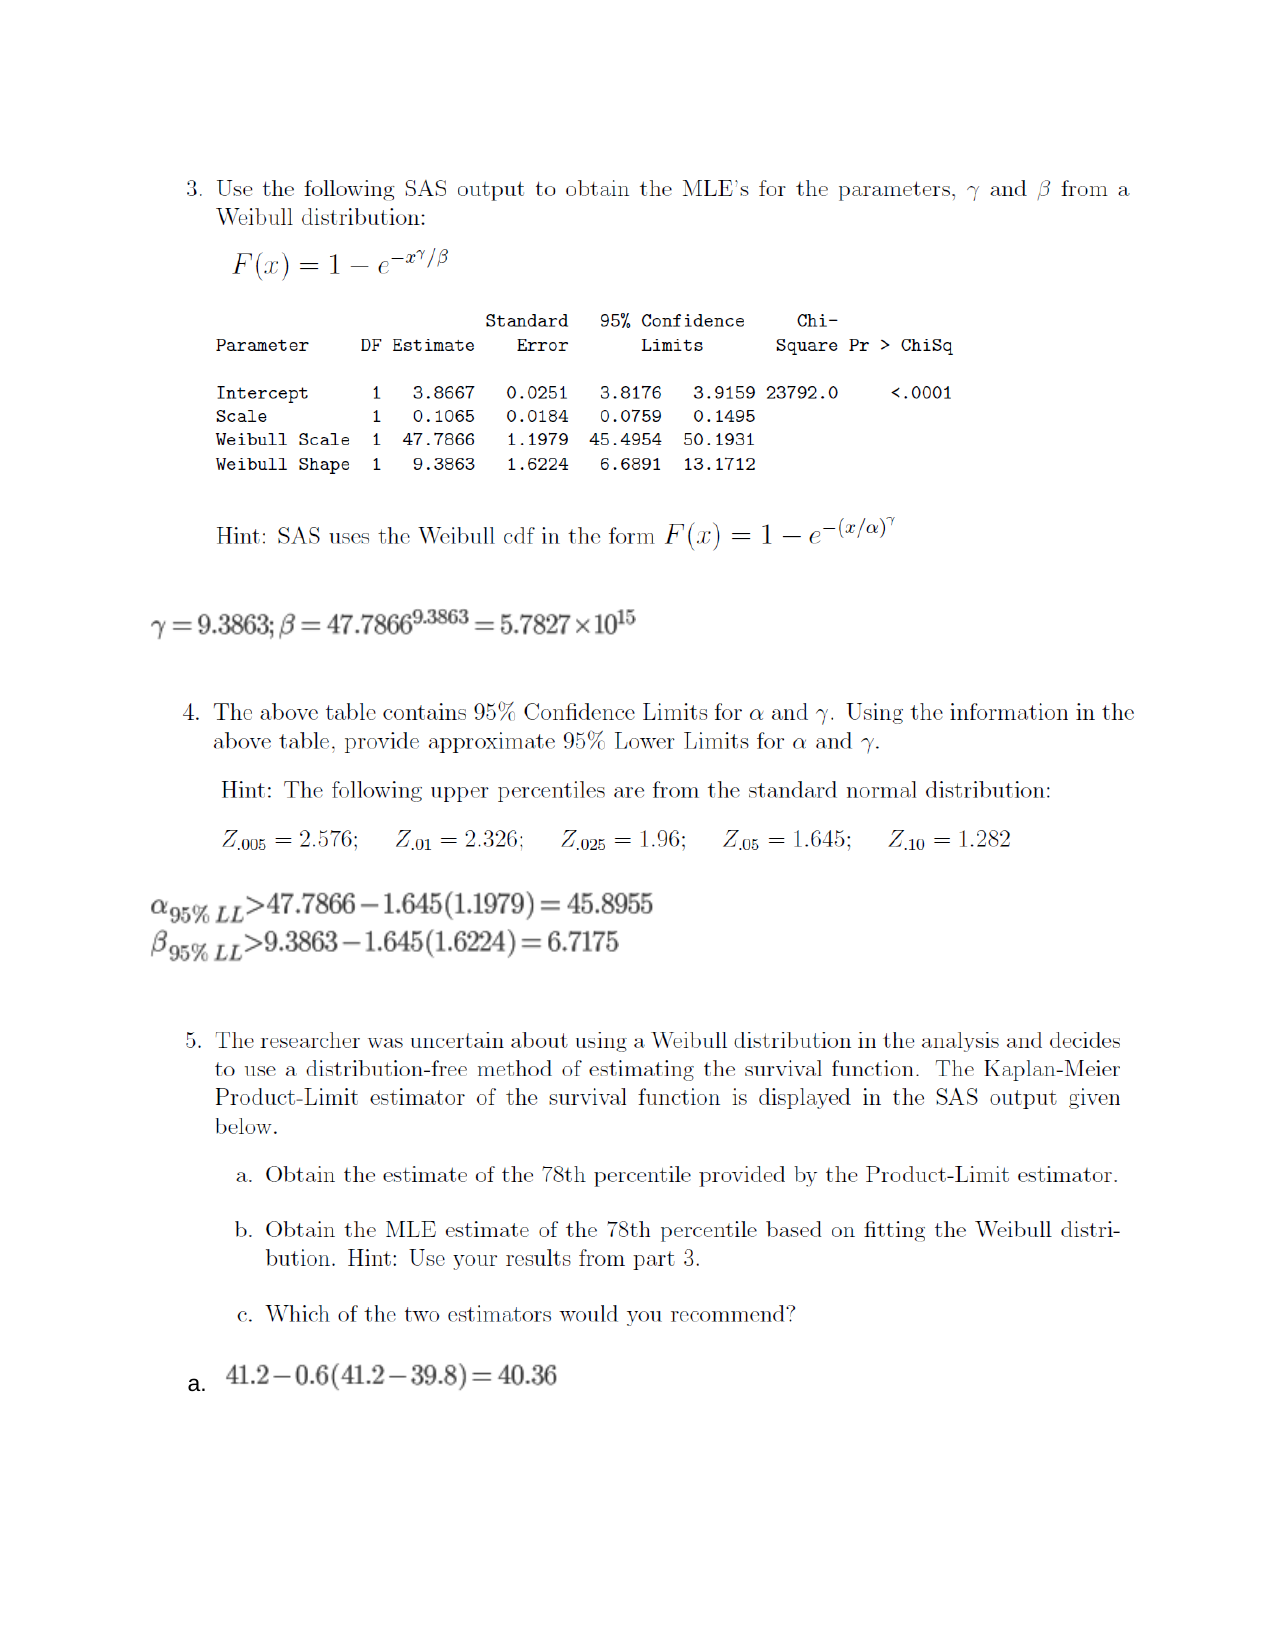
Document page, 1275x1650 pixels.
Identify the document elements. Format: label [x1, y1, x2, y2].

picture [168, 692, 1144, 868]
picture [150, 928, 619, 963]
picture [150, 890, 654, 925]
picture [168, 168, 1144, 557]
picture [225, 1362, 557, 1392]
picture [168, 1014, 1144, 1340]
picture [150, 608, 636, 641]
